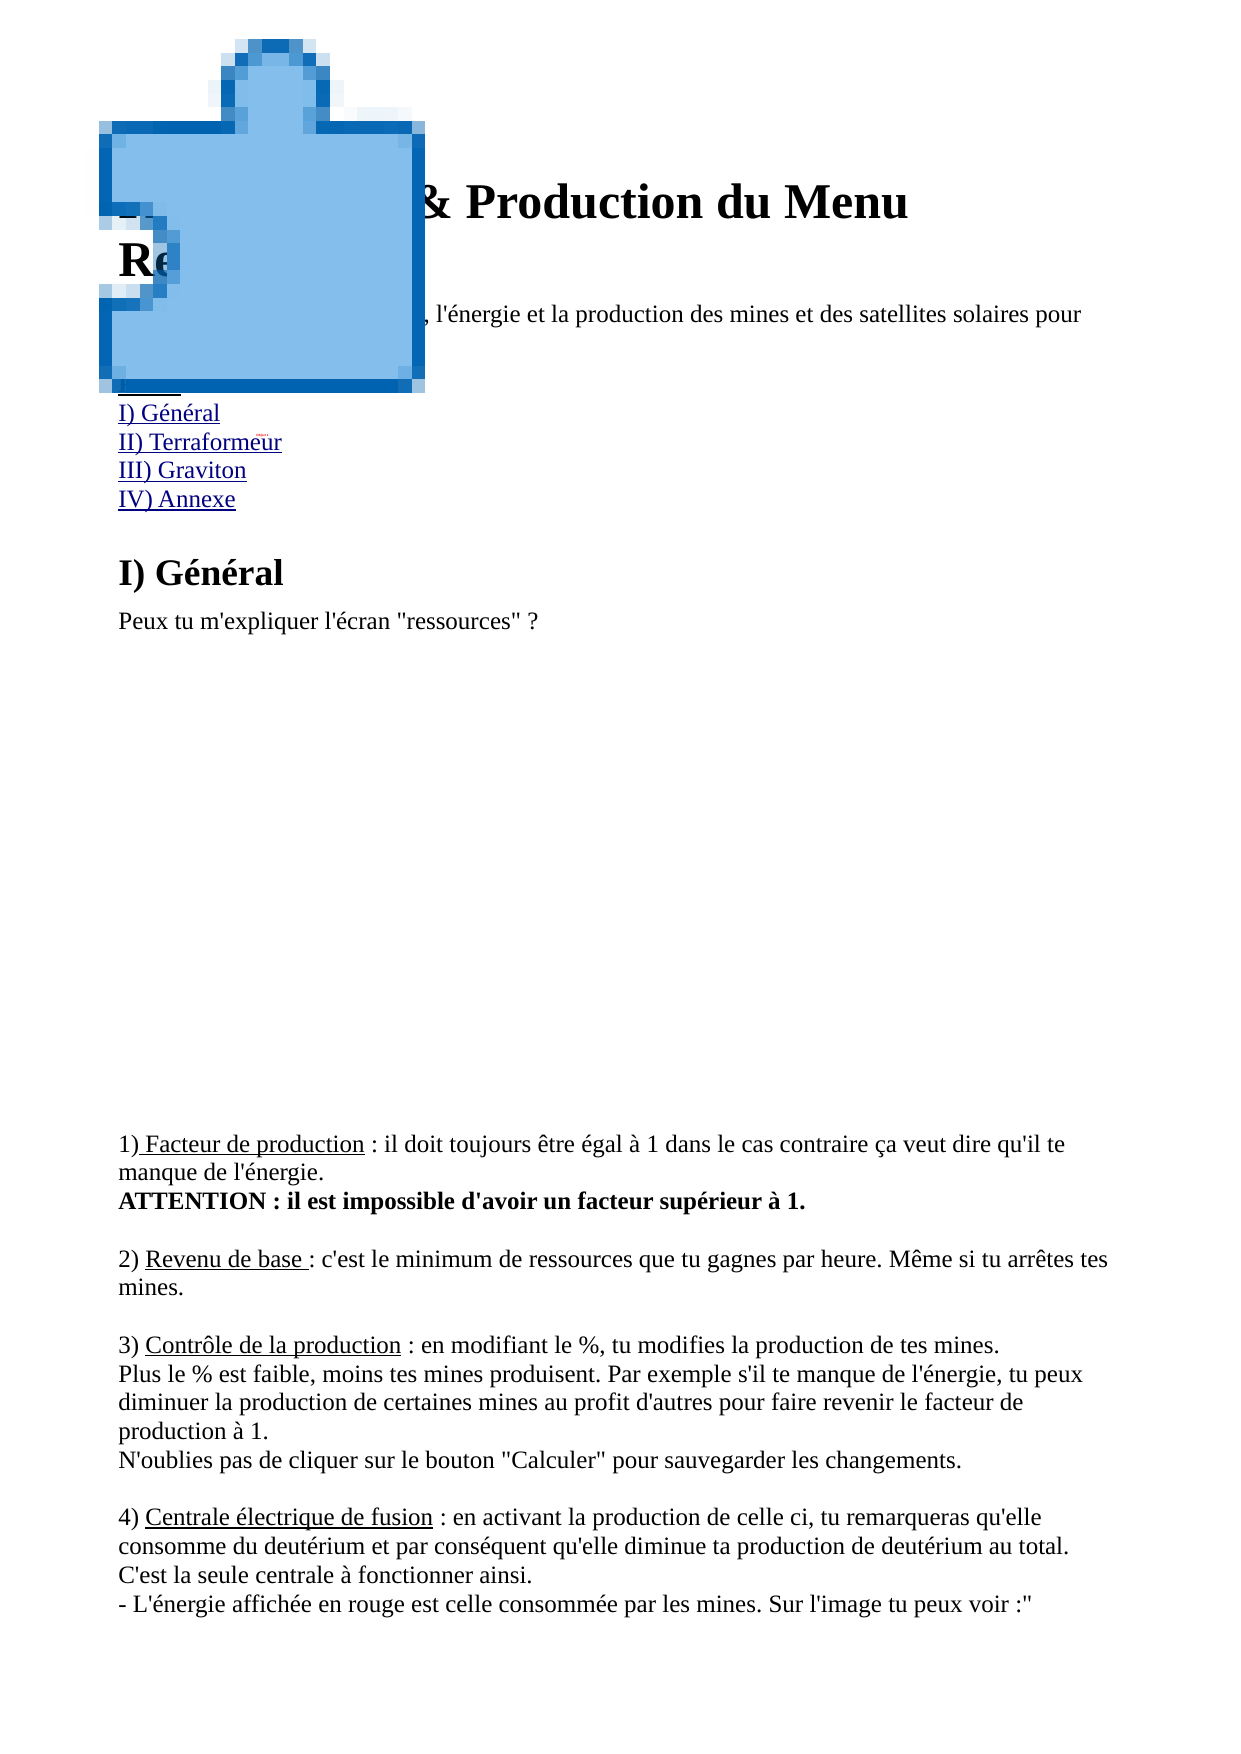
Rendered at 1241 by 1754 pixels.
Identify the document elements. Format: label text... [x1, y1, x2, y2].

subtitle FAQ Energie & Production du Menu Ressources [425, 172, 1122, 287]
text Plan : I) Général II) Terraformeur III) Graviton IV) Annexe [118, 369, 1122, 513]
subtitle FAQ Energie & Production du Menu Ressources [118, 230, 153, 284]
text Peux tu m'expliquer l'écran "ressources" ? 1) Facteur de production : il doit toujours être égal à 1 dans le cas contraire ça veut dire qu'il te manque de l'énergie. ATTENTION : il est impossible d'avoir un facteur supérieur à 1. 2) Revenu de base : c'est le minimum de ressources que tu gagnes par heure. Même si tu arrêtes tes mines. 3) Contrôle de la production : en modifiant le %, tu modifies la production de tes mines. Plus le % est faible, moins tes mines produisent. Par exemple s'il te manque de l'énergie, tu peux diminuer la production de certaines mines au profit d'autres pour faire revenir le facteur de production à 1. N'oublies pas de cliquer sur le bouton "Calculer" pour sauvegarder les changements. 4) Centrale électrique de fusion : en activant la production de celle ci, tu remarqueras qu'elle consomme du deutérium et par conséquent qu'elle diminue ta production de deutérium au total. C'est la seule centrale à fonctionner ainsi. - L'énergie affichée en rouge est celle consommée par les mines. Sur l'image tu peux voir :" [118, 606, 1122, 1617]
subtitle I) Général [118, 551, 1122, 594]
text Aide pour le menu Ressources, l'énergie et la production des mines et des satellites solaires pour faire par exemple graviton [425, 299, 1122, 357]
